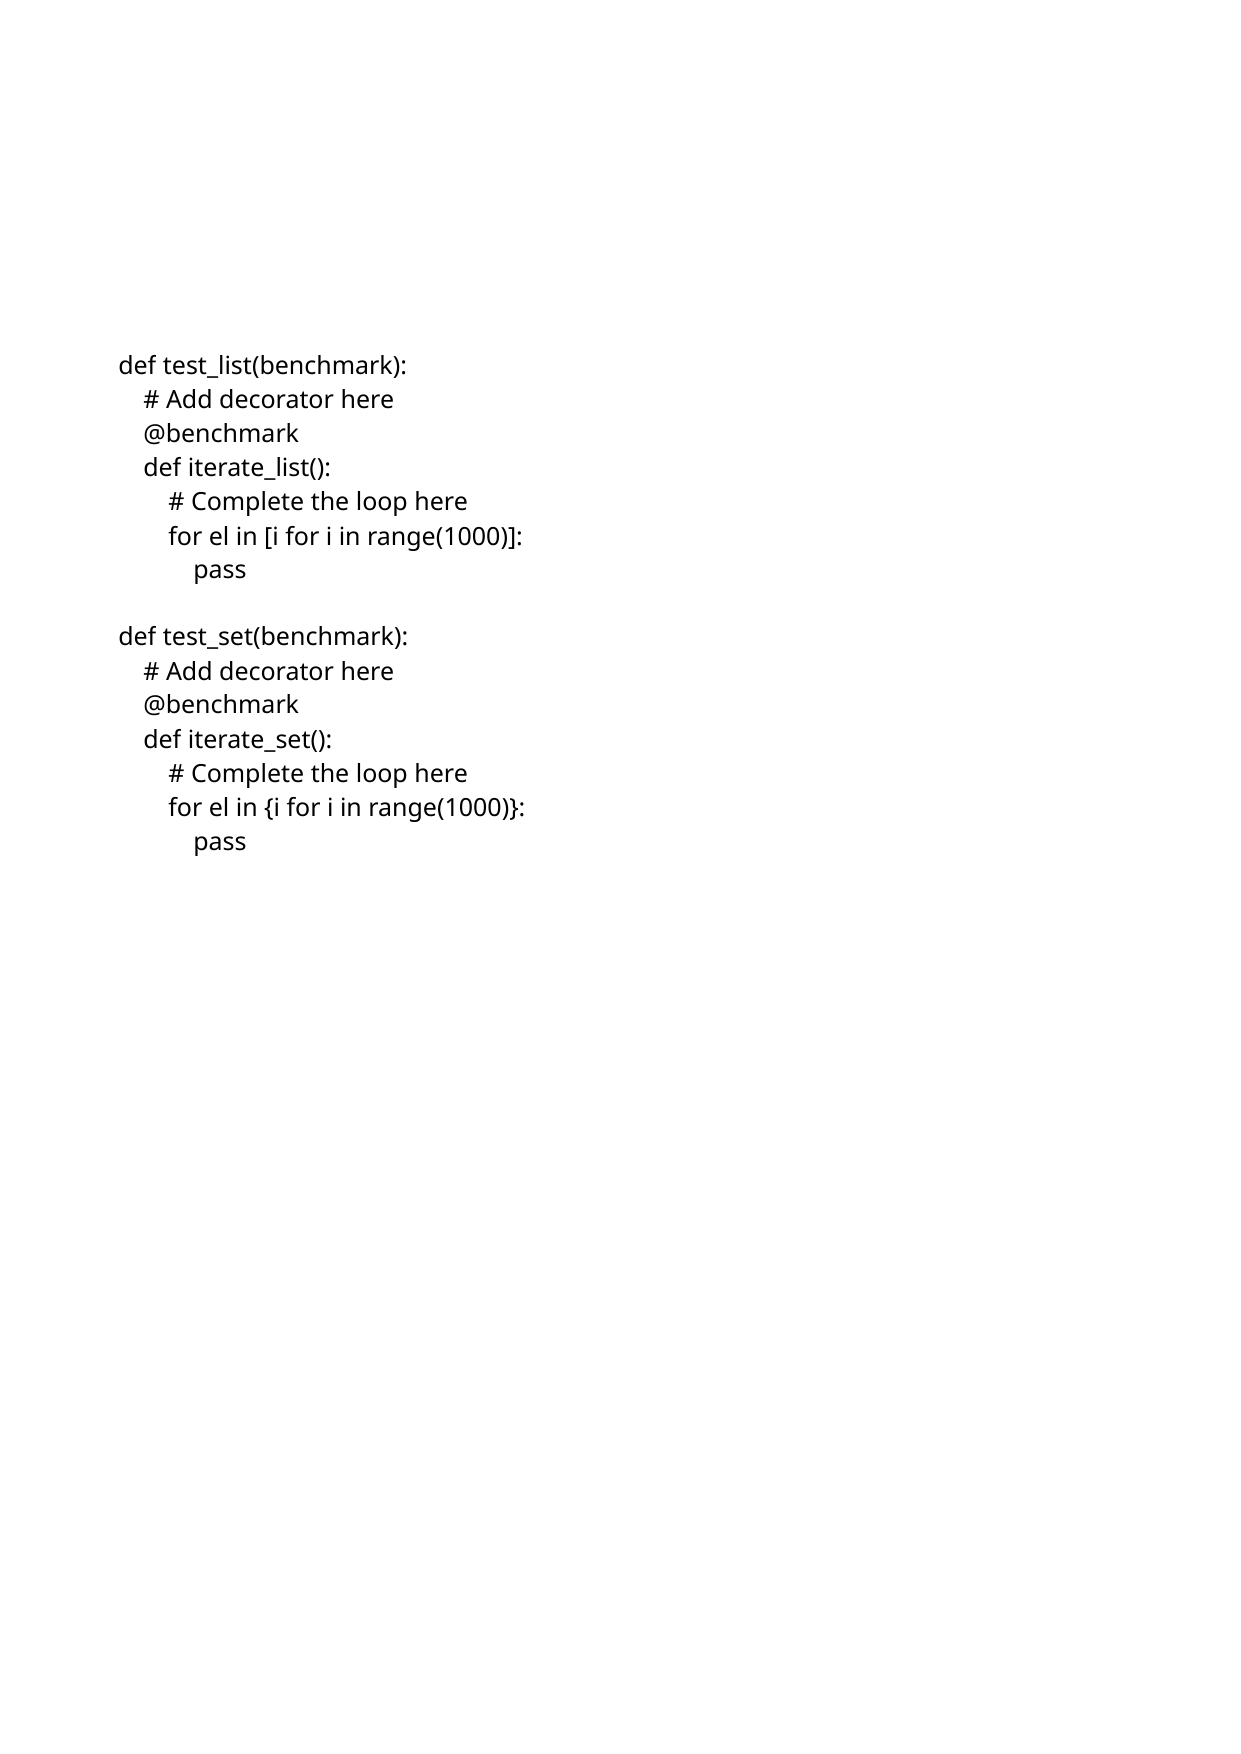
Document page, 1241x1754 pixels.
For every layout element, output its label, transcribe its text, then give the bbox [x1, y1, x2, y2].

text for el in [i for i in range(1000)]: [118, 518, 1122, 552]
text @benchmark [118, 416, 1122, 450]
text def iterate_set(): [118, 721, 1122, 755]
text pass [118, 552, 1122, 586]
text for el in {i for i in range(1000)}: [118, 789, 1122, 823]
text pass [118, 823, 1122, 857]
text def test_set(benchmark): [118, 619, 1122, 653]
text def test_list(benchmark): [118, 348, 1122, 382]
text @benchmark [118, 687, 1122, 721]
text # Add decorator here [118, 382, 1122, 416]
text # Complete the loop here [118, 755, 1122, 789]
text # Add decorator here [118, 653, 1122, 687]
text def iterate_list(): [118, 450, 1122, 484]
text # Complete the loop here [118, 484, 1122, 518]
